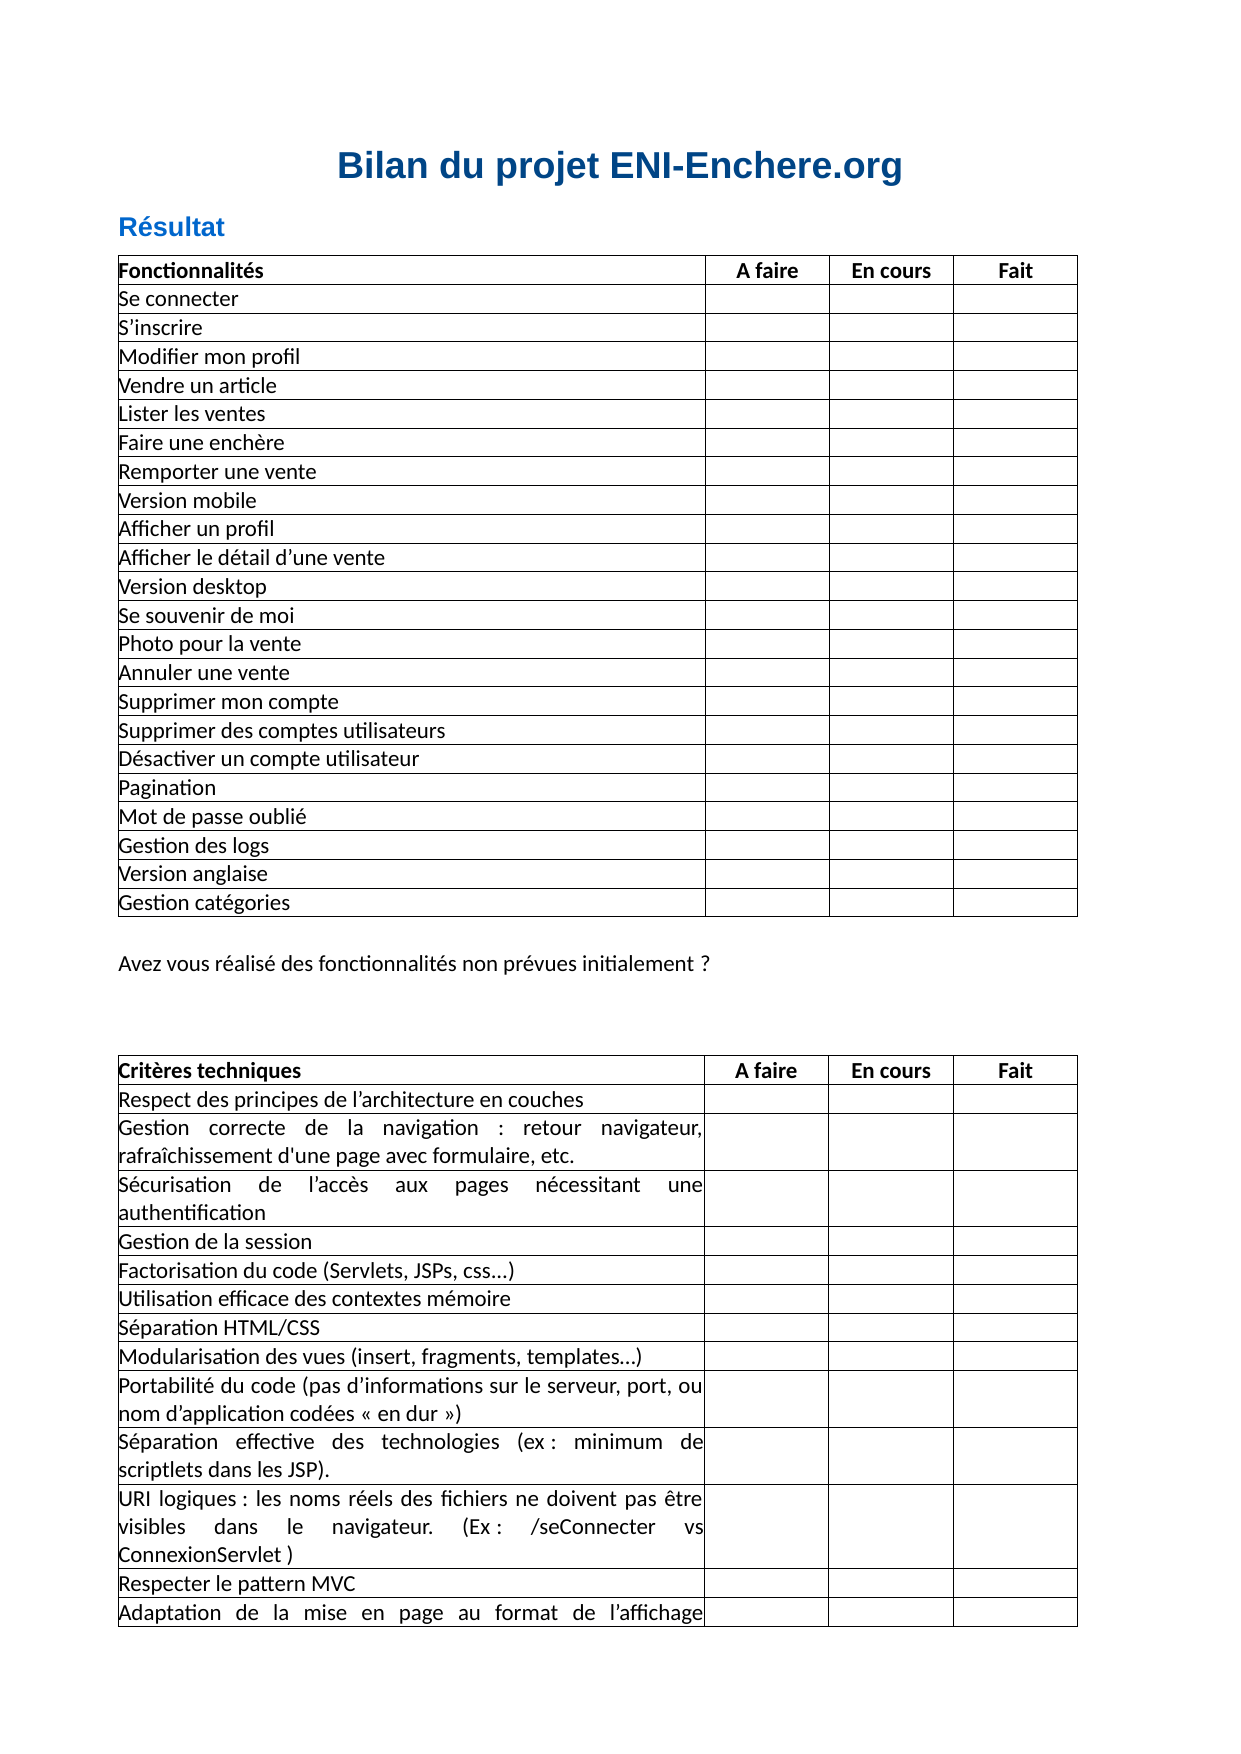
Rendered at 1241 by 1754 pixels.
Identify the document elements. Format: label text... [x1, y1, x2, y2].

table_cell Photo pour la vente [119, 630, 705, 657]
table_cell [829, 1342, 953, 1370]
table_cell Modularisation des vues (insert, fragments, templates…) [119, 1342, 704, 1370]
table_cell Gestion de la session [119, 1227, 704, 1255]
table_cell [954, 630, 1077, 657]
table_cell Respect des principes de l’architecture en couches [119, 1085, 704, 1113]
table_cell [830, 889, 953, 916]
table_cell Respecter le pattern MVC [119, 1569, 704, 1597]
table_cell [829, 1314, 953, 1341]
table_cell Lister les ventes [119, 400, 705, 427]
table_cell Version anglaise [119, 860, 705, 887]
table_cell [706, 400, 829, 427]
table_cell Adaptation de la mise en page au format de l’affichage [119, 1598, 704, 1626]
table_cell Mot de passe oublié [119, 802, 705, 830]
table_cell [830, 860, 953, 887]
table_cell [706, 572, 829, 600]
table_cell URI logiques : les noms réels des fichiers ne doivent pas être visibles dans le navigateur. (Ex : /seConnecter vs ConnexionServlet ) [119, 1485, 704, 1568]
table_cell Se connecter [119, 285, 705, 312]
table_cell [705, 1342, 828, 1370]
table_cell [829, 1598, 953, 1626]
table_cell [706, 515, 829, 542]
table_header A faire [705, 1056, 828, 1084]
table_cell [830, 716, 953, 744]
table_cell [954, 429, 1077, 456]
table_cell [954, 831, 1077, 859]
table_cell [954, 342, 1077, 370]
table_cell [954, 659, 1077, 686]
table_cell Version mobile [119, 486, 705, 514]
table_cell [705, 1171, 828, 1226]
table_cell [705, 1598, 828, 1626]
table_cell Pagination [119, 774, 705, 801]
table_cell [954, 1285, 1077, 1312]
table_cell [706, 745, 829, 772]
title Bilan du projet ENI-Enchere.org [118, 143, 1122, 186]
table_header Critères techniques [119, 1056, 704, 1084]
table_cell Version desktop [119, 572, 705, 600]
table_cell [829, 1114, 953, 1169]
table_cell [705, 1114, 828, 1169]
table_cell [705, 1285, 828, 1312]
table_header En cours [829, 1056, 953, 1084]
table_cell [705, 1314, 828, 1341]
table_cell [706, 544, 829, 571]
table_cell [830, 831, 953, 859]
text Avez vous réalisé des fonctionnalités non prévues initialement ? [118, 917, 1122, 977]
table_cell Portabilité du code (pas d’informations sur le serveur, port, ou nom d’application codées « en dur ») [119, 1371, 704, 1427]
table_cell [830, 601, 953, 629]
table_cell Se souvenir de moi [119, 601, 705, 629]
table_cell [706, 802, 829, 830]
table_cell [954, 889, 1077, 916]
table_cell [829, 1485, 953, 1568]
table_cell [706, 601, 829, 629]
table_cell [954, 687, 1077, 715]
table_cell [829, 1227, 953, 1255]
table_cell [830, 285, 953, 312]
table_cell [830, 544, 953, 571]
table_cell [830, 486, 953, 514]
table_cell S’inscrire [119, 314, 705, 341]
table_cell [706, 831, 829, 859]
table_cell [954, 601, 1077, 629]
table_cell [706, 630, 829, 657]
table_cell [830, 659, 953, 686]
table_cell [706, 285, 829, 312]
table_cell Vendre un article [119, 371, 705, 399]
table_cell [954, 400, 1077, 427]
table_cell Séparation effective des technologies (ex : minimum de scriptlets dans les JSP). [119, 1428, 704, 1483]
table_cell [830, 515, 953, 542]
table_cell [954, 1428, 1077, 1483]
table_cell [829, 1285, 953, 1312]
table_cell [954, 774, 1077, 801]
table_cell [830, 429, 953, 456]
table_header Fonctionnalités [119, 256, 705, 284]
table_cell Séparation HTML/CSS [119, 1314, 704, 1341]
table_cell [829, 1256, 953, 1284]
table_cell Modifier mon profil [119, 342, 705, 370]
table_cell [830, 630, 953, 657]
table_cell Faire une enchère [119, 429, 705, 456]
table_cell [830, 371, 953, 399]
table_cell [954, 716, 1077, 744]
table_cell Gestion catégories [119, 889, 705, 916]
table_cell [954, 1598, 1077, 1626]
table_cell [706, 889, 829, 916]
table_cell [706, 371, 829, 399]
table_cell [706, 486, 829, 514]
table_cell Afficher le détail d’une vente [119, 544, 705, 571]
table_cell [954, 1371, 1077, 1427]
table_cell [705, 1569, 828, 1597]
table_cell [954, 572, 1077, 600]
table_cell Supprimer mon compte [119, 687, 705, 715]
table_cell [706, 342, 829, 370]
table_cell [954, 314, 1077, 341]
table_cell [954, 1256, 1077, 1284]
table_cell [954, 285, 1077, 312]
table_cell Remporter une vente [119, 457, 705, 485]
table_cell [954, 1114, 1077, 1169]
table_cell [706, 687, 829, 715]
table_header Fait [954, 1056, 1077, 1084]
table_cell [830, 687, 953, 715]
table_cell [705, 1085, 828, 1113]
table_cell [830, 314, 953, 341]
table_cell [954, 371, 1077, 399]
table_cell Désactiver un compte utilisateur [119, 745, 705, 772]
table_cell [829, 1171, 953, 1226]
table_cell [954, 802, 1077, 830]
table_cell [705, 1371, 828, 1427]
table_cell [830, 774, 953, 801]
table_cell [830, 342, 953, 370]
table_cell [706, 659, 829, 686]
table_cell [954, 1085, 1077, 1113]
table_cell [706, 457, 829, 485]
table_cell [954, 486, 1077, 514]
table_cell [954, 1227, 1077, 1255]
table_cell [954, 457, 1077, 485]
table_cell [830, 400, 953, 427]
table_cell [954, 1171, 1077, 1226]
table_cell [954, 1342, 1077, 1370]
table_cell Afficher un profil [119, 515, 705, 542]
table_header A faire [706, 256, 829, 284]
table_cell [954, 745, 1077, 772]
table_cell [829, 1569, 953, 1597]
table_cell [829, 1428, 953, 1483]
table_cell [705, 1227, 828, 1255]
table_cell Utilisation efficace des contextes mémoire [119, 1285, 704, 1312]
table_cell [830, 802, 953, 830]
table_cell [954, 860, 1077, 887]
table_header En cours [830, 256, 953, 284]
table_cell [954, 515, 1077, 542]
table_cell [706, 429, 829, 456]
table_cell [705, 1256, 828, 1284]
table_cell [829, 1371, 953, 1427]
table_cell [829, 1085, 953, 1113]
table_cell Gestion correcte de la navigation : retour navigateur, rafraîchissement d'une page avec formulaire, etc. [119, 1114, 704, 1169]
table_cell [830, 457, 953, 485]
table_cell [705, 1428, 828, 1483]
table_cell [706, 314, 829, 341]
table_cell [954, 1485, 1077, 1568]
table_cell Sécurisation de l’accès aux pages nécessitant une authentification [119, 1171, 704, 1226]
table_cell [954, 1569, 1077, 1597]
table_cell [954, 544, 1077, 571]
table_cell [706, 860, 829, 887]
table_cell Factorisation du code (Servlets, JSPs, css...) [119, 1256, 704, 1284]
table_cell [706, 716, 829, 744]
table_cell [830, 745, 953, 772]
table_cell [830, 572, 953, 600]
table_header Fait [954, 256, 1077, 284]
table_cell [706, 774, 829, 801]
table_cell Annuler une vente [119, 659, 705, 686]
table_cell Supprimer des comptes utilisateurs [119, 716, 705, 744]
subtitle Résultat [118, 211, 1122, 242]
table_cell [705, 1485, 828, 1568]
table_cell [954, 1314, 1077, 1341]
table_cell Gestion des logs [119, 831, 705, 859]
